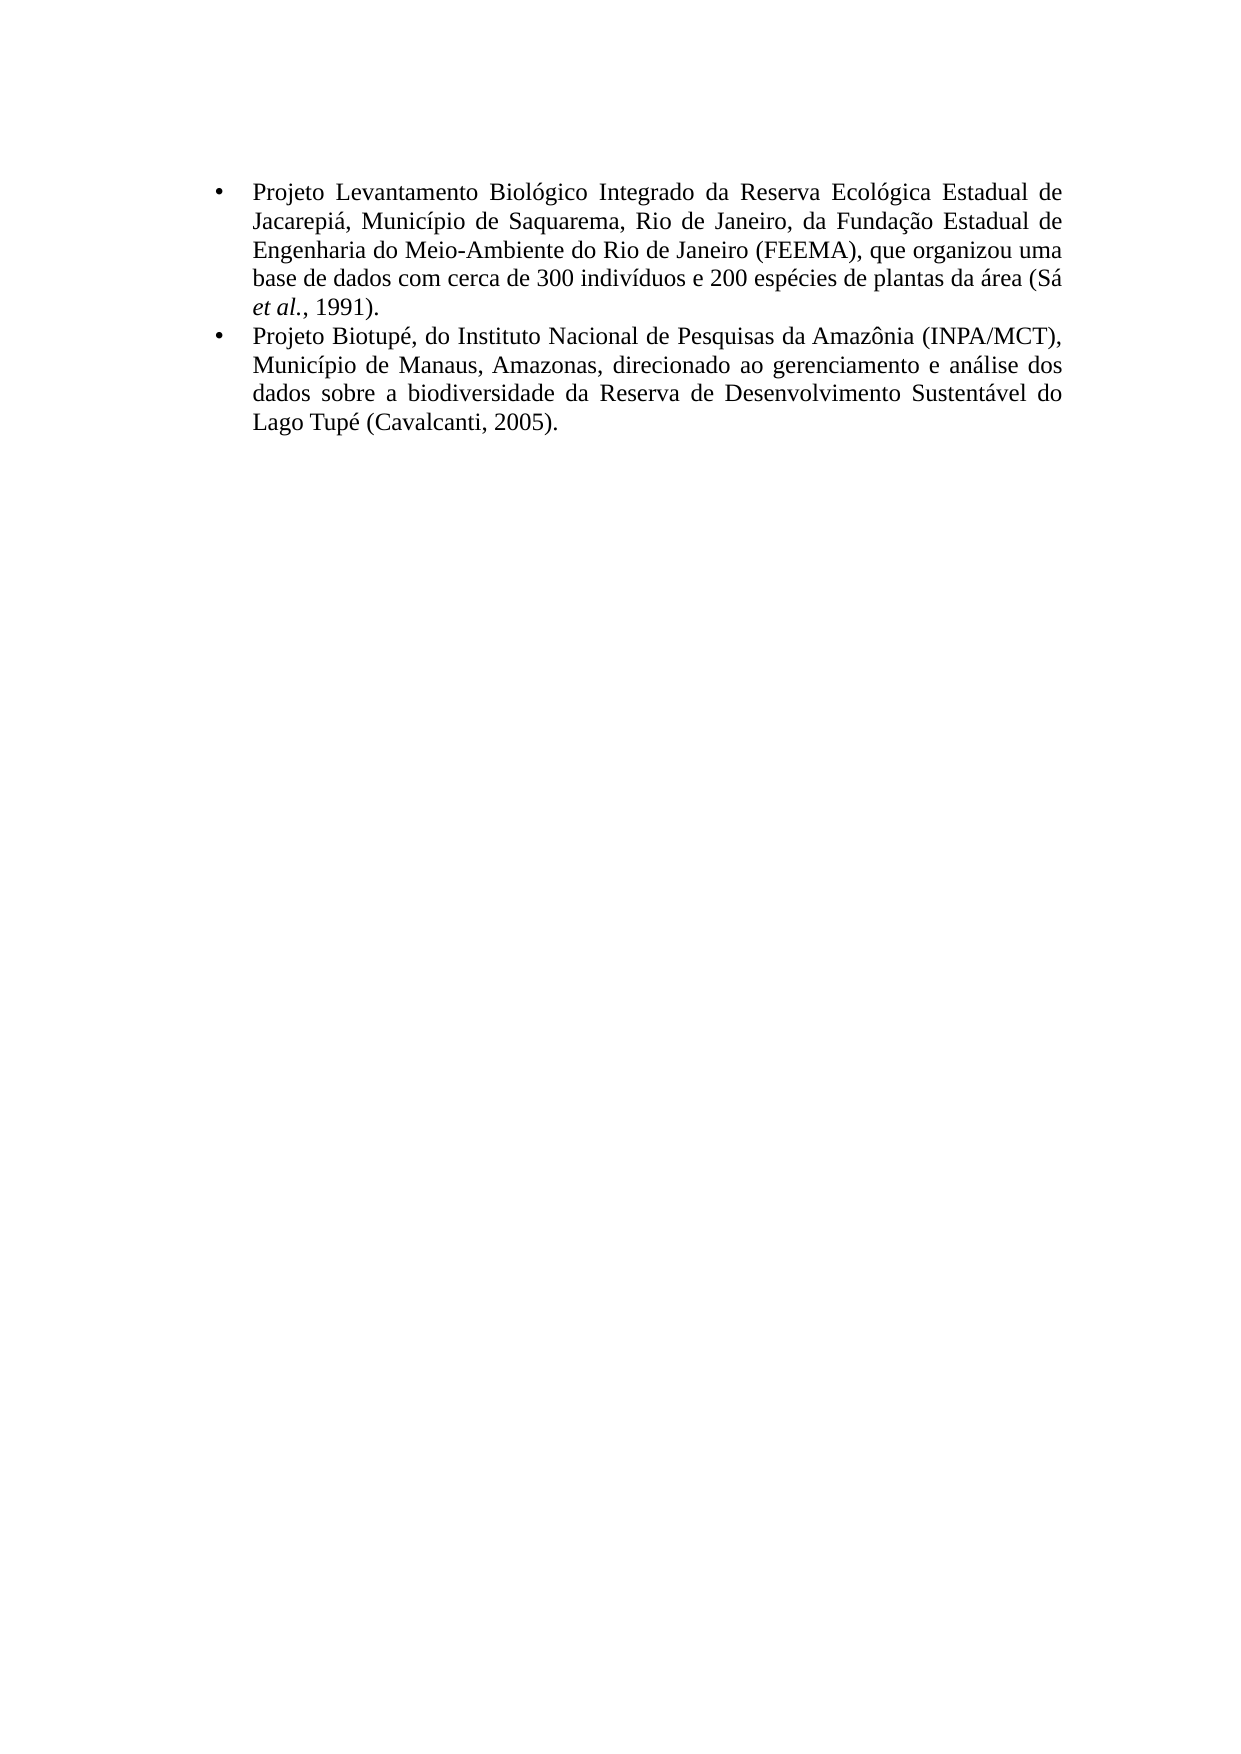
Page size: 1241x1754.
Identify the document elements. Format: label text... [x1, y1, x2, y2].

list Projeto Biotupé, do Instituto Nacional de Pesquisas da Amazônia (INPA/MCT), Município de Manaus, Amazonas, direcionado ao gerenciamento e análise dos dados sobre a biodiversidade da Reserva de Desenvolvimento Sustentável do Lago Tupé (Cavalcanti, 2005). [215, 321, 1063, 436]
list Projeto Levantamento Biológico Integrado da Reserva Ecológica Estadual de Jacarepiá, Município de Saquarema, Rio de Janeiro, da Fundação Estadual de Engenharia do Meio-Ambiente do Rio de Janeiro (FEEMA), que organizou uma base de dados com cerca de 300 indivíduos e 200 espécies de plantas da área (Sá et al., 1991). [215, 177, 1063, 321]
